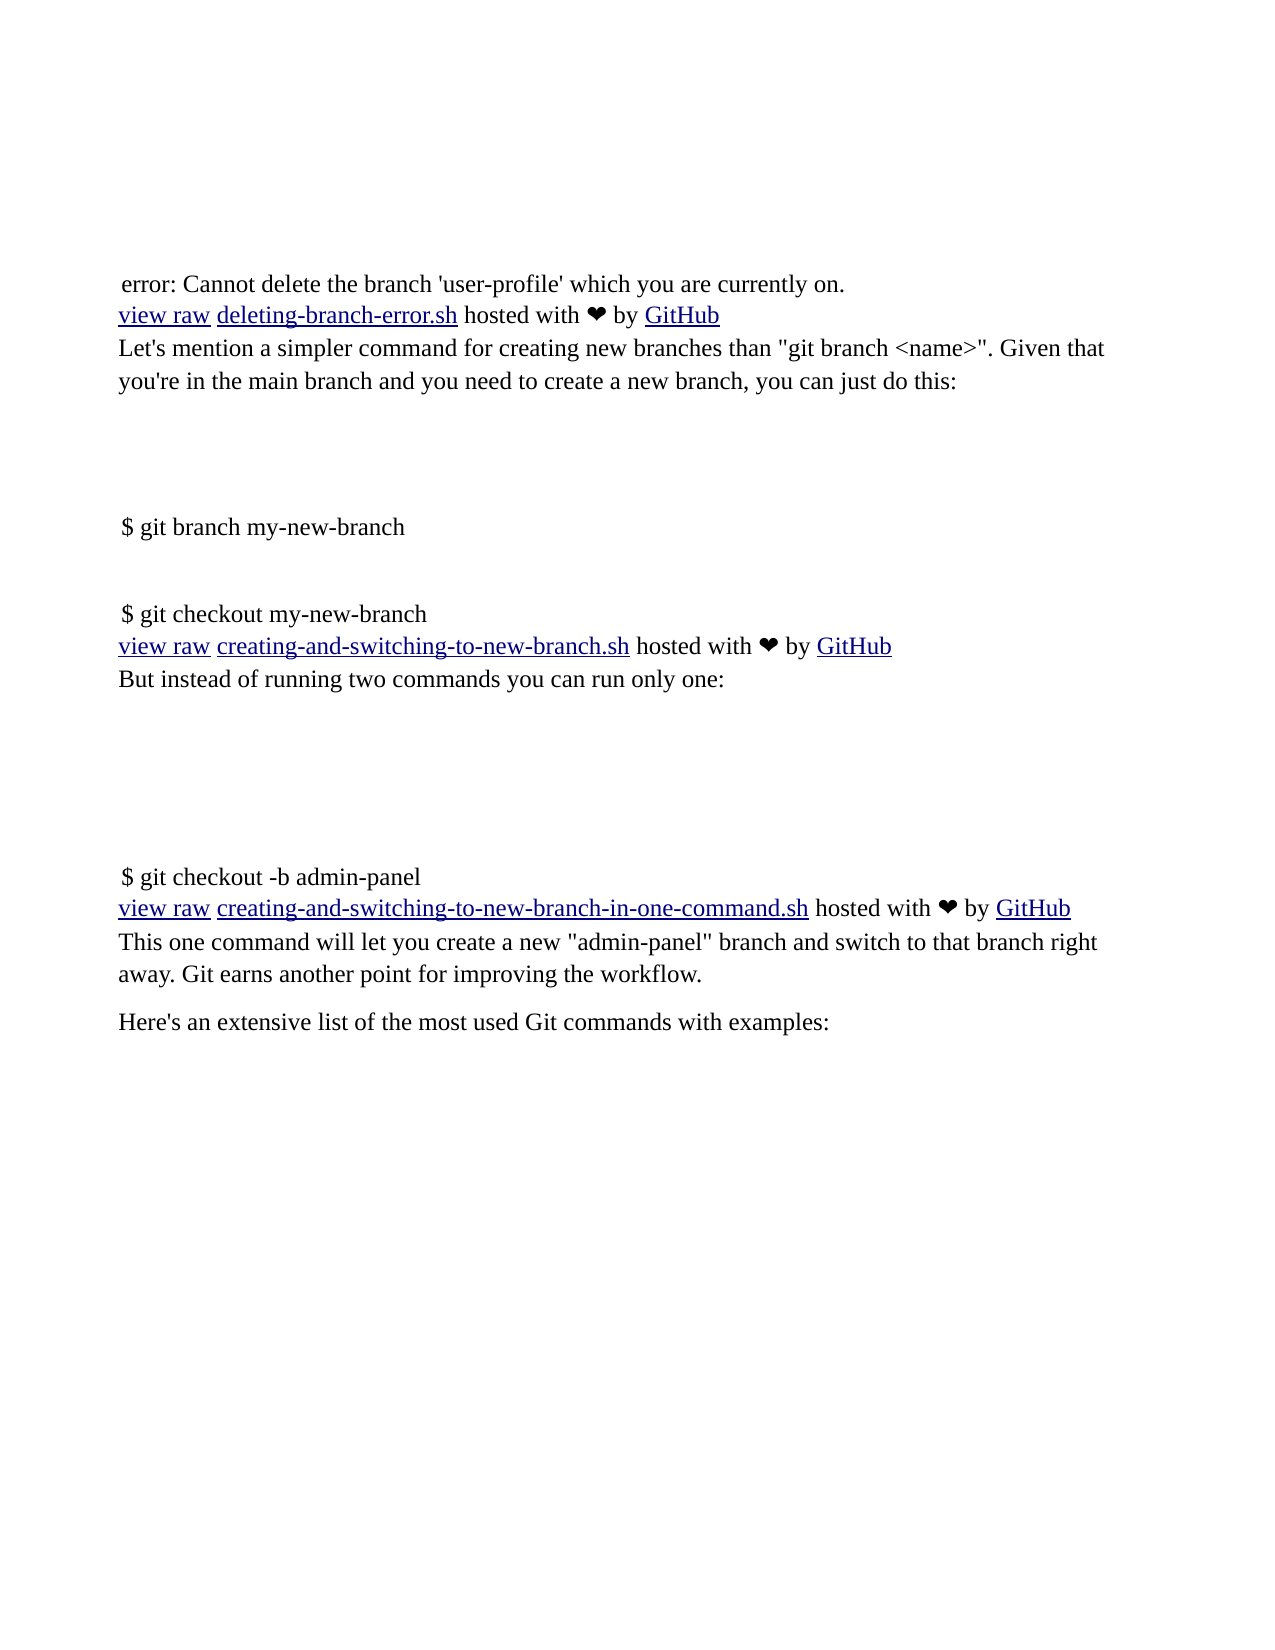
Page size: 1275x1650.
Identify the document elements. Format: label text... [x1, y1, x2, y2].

text view raw creating-and-switching-to-new-branch-in-one-command.sh hosted with ❤ by GitHub [118, 893, 1157, 922]
text view raw deleting-branch-error.sh hosted with ❤ by GitHub [118, 300, 1157, 329]
table_header $ git checkout my-new-branch [118, 596, 441, 631]
table_header $ git checkout -b admin-panel [118, 859, 434, 893]
text This one command will let you create a new "admin-panel" branch and switch to that branch right away. Git earns another point for improving the workflow. [118, 927, 1157, 988]
text But instead of running two commands you can run only one: [118, 664, 1157, 692]
text view raw creating-and-switching-to-new-branch.sh hosted with ❤ by GitHub [118, 631, 1157, 659]
text Here's an extensive list of the most used Git commands with examples: [118, 1007, 1157, 1036]
text Let's mention a simpler command for creating new branches than "git branch <name>". Given that you're in the main branch and you need to create a new branch, you can just do this: [118, 333, 1157, 395]
table_header $ git branch my-new-branch [118, 509, 419, 544]
table_header error: Cannot delete the branch 'user-profile' which you are currently on. [118, 266, 856, 300]
